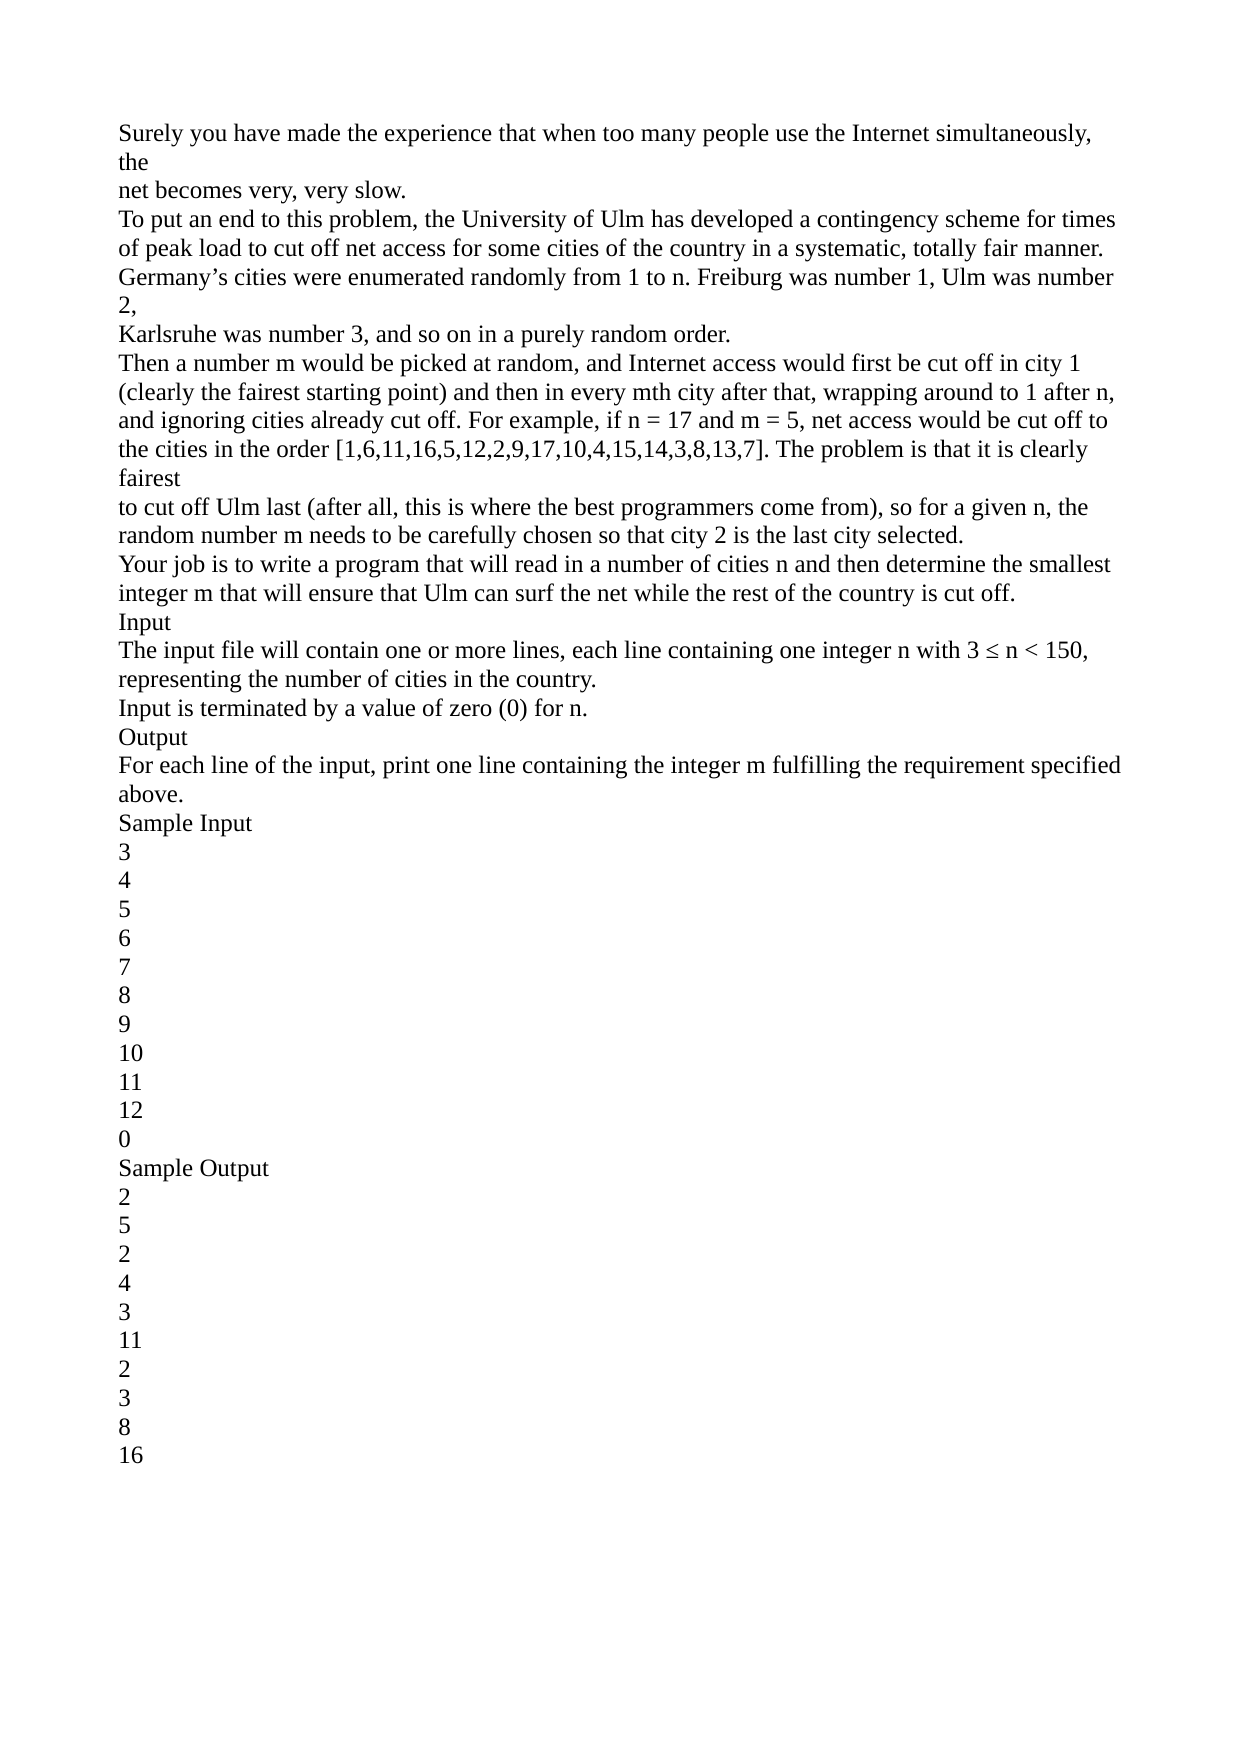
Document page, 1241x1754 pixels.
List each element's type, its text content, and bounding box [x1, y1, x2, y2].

text integer m that will ensure that Ulm can surf the net while the rest of the country is cut off. [118, 578, 1122, 607]
text 3 [118, 1297, 1122, 1326]
text 16 [118, 1441, 1122, 1469]
text of peak load to cut off net access for some cities of the country in a systematic, totally fair manner. [118, 233, 1122, 262]
text Then a number m would be picked at random, and Internet access would first be cut off in city 1 [118, 348, 1122, 377]
text 11 [118, 1067, 1122, 1096]
text For each line of the input, print one line containing the integer m fulfilling the requirement specified [118, 751, 1122, 779]
text 11 [118, 1326, 1122, 1354]
text The input file will contain one or more lines, each line containing one integer n with 3 ≤ n < 150, [118, 636, 1122, 664]
text 9 [118, 1009, 1122, 1038]
text 4 [118, 1268, 1122, 1297]
text and ignoring cities already cut off. For example, if n = 17 and m = 5, net access would be cut off to [118, 406, 1122, 434]
text Germany’s cities were enumerated randomly from 1 to n. Freiburg was number 1, Ulm was number 2, [118, 262, 1122, 319]
text 10 [118, 1038, 1122, 1067]
text to cut off Ulm last (after all, this is where the best programmers come from), so for a given n, the [118, 492, 1122, 521]
text 5 [118, 1211, 1122, 1239]
text 6 [118, 923, 1122, 952]
text Output [118, 722, 1122, 751]
text 2 [118, 1182, 1122, 1211]
text 3 [118, 837, 1122, 866]
text the cities in the order [1,6,11,16,5,12,2,9,17,10,4,15,14,3,8,13,7]. The problem is that it is clearly fairest [118, 434, 1122, 492]
text Input [118, 607, 1122, 636]
text (clearly the fairest starting point) and then in every mth city after that, wrapping around to 1 after n, [118, 377, 1122, 406]
text 5 [118, 894, 1122, 923]
text 8 [118, 1412, 1122, 1441]
text Input is terminated by a value of zero (0) for n. [118, 693, 1122, 722]
text above. [118, 779, 1122, 808]
text Karlsruhe was number 3, and so on in a purely random order. [118, 319, 1122, 348]
text To put an end to this problem, the University of Ulm has developed a contingency scheme for times [118, 204, 1122, 233]
text 3 [118, 1383, 1122, 1412]
text 0 [118, 1124, 1122, 1153]
text Surely you have made the experience that when too many people use the Internet simultaneously, the [118, 118, 1122, 176]
text Sample Input [118, 808, 1122, 837]
text 4 [118, 866, 1122, 894]
text 2 [118, 1239, 1122, 1268]
text Your job is to write a program that will read in a number of cities n and then determine the smallest [118, 549, 1122, 578]
text 8 [118, 981, 1122, 1009]
text random number m needs to be carefully chosen so that city 2 is the last city selected. [118, 521, 1122, 549]
text net becomes very, very slow. [118, 176, 1122, 204]
text 12 [118, 1096, 1122, 1124]
text Sample Output [118, 1153, 1122, 1182]
text 2 [118, 1354, 1122, 1383]
text 7 [118, 952, 1122, 981]
text representing the number of cities in the country. [118, 664, 1122, 693]
